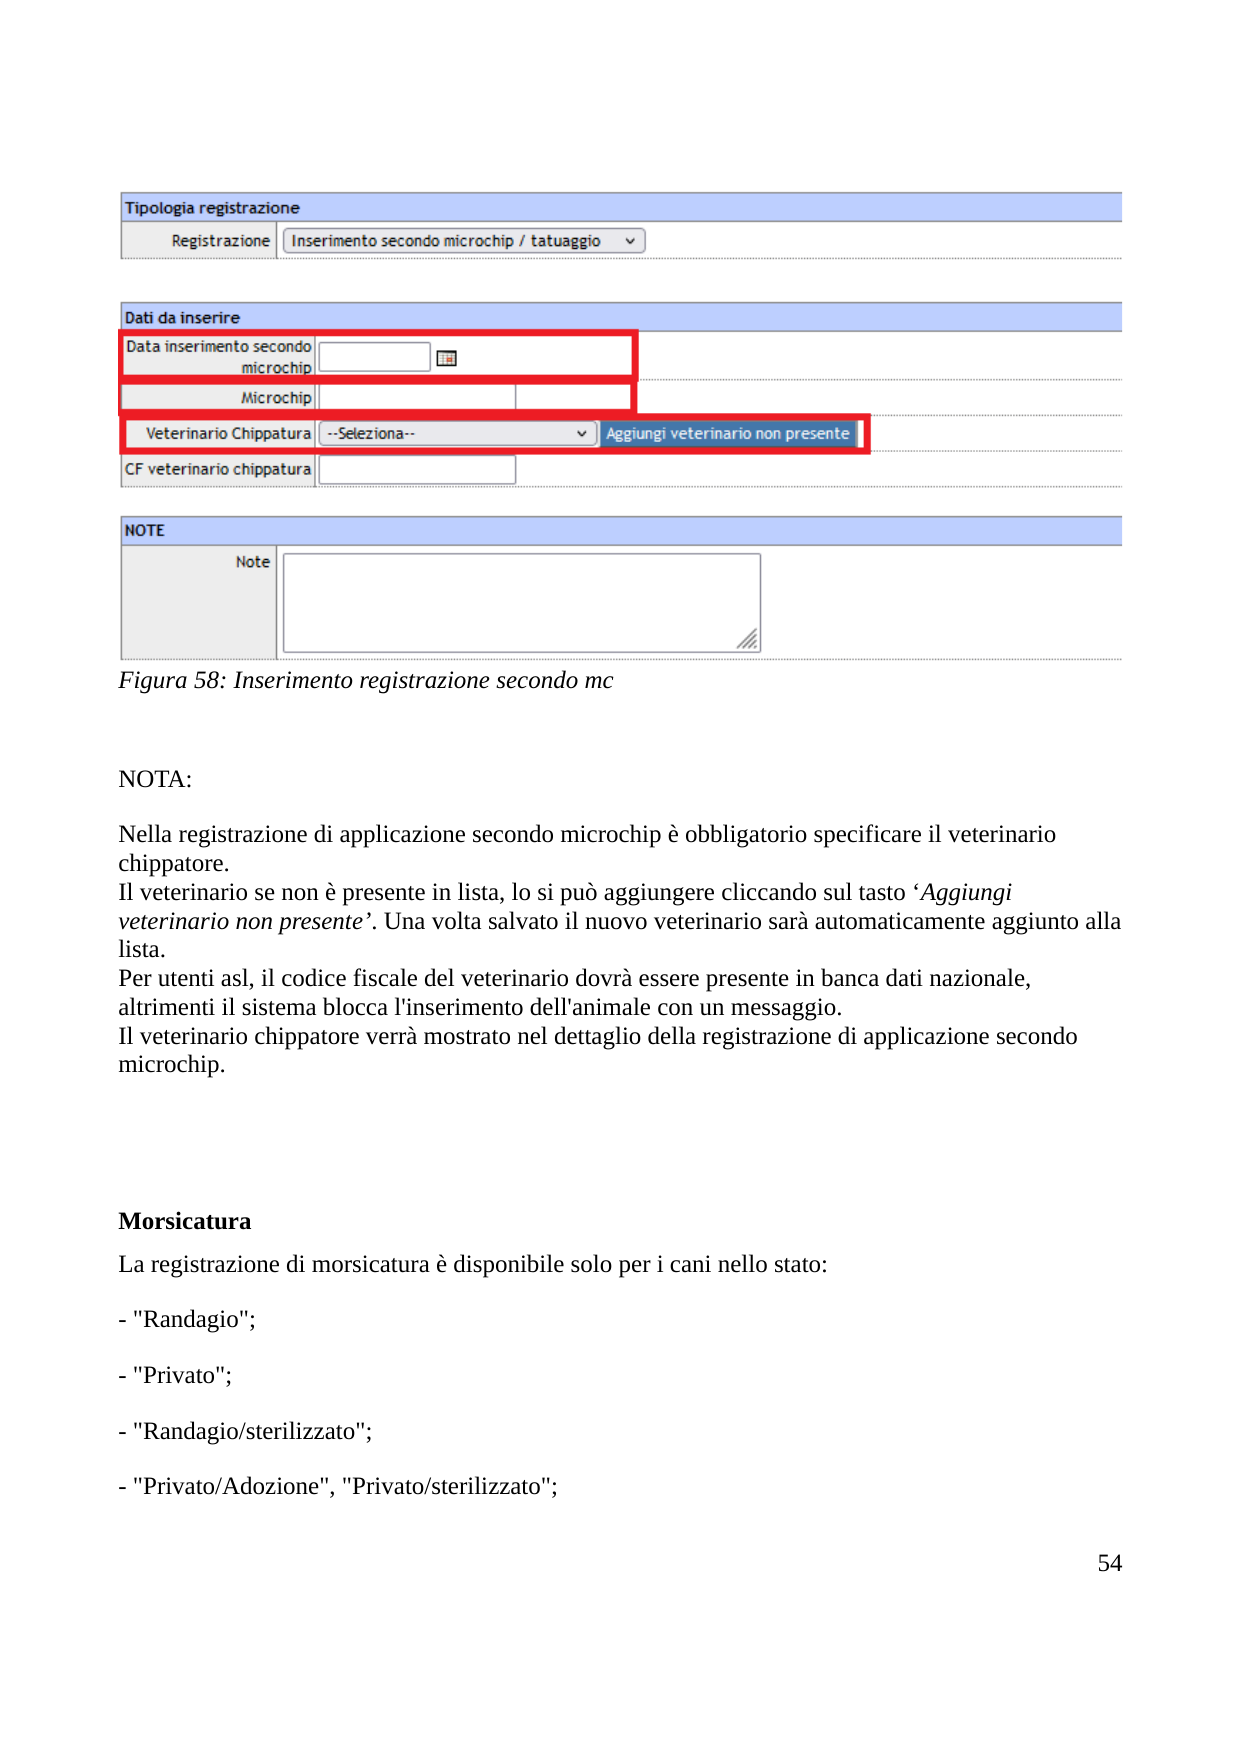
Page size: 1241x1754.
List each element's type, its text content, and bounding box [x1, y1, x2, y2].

text Il veterinario se non è presente in lista, lo si può aggiungere cliccando sul tasto ‘Aggiungi veterinario non presente’. Una volta salvato il nuovo veterinario sarà automaticamente aggiunto alla lista. [118, 877, 1122, 963]
text Per utenti asl, il codice fiscale del veterinario dovrà essere presente in banca dati nazionale, altrimenti il sistema blocca l'inserimento dell'animale con un messaggio. [118, 963, 1122, 1021]
text Nella registrazione di applicazione secondo microchip è obbligatorio specificare il veterinario chippatore. [118, 819, 1122, 877]
text NOTA: [118, 764, 1122, 793]
text - "Randagio/sterilizzato"; [118, 1416, 1122, 1444]
picture [118, 188, 1123, 666]
text - "Privato/Adozione", "Privato/sterilizzato"; [118, 1471, 1122, 1500]
text Figura 58: Inserimento registrazione secondo mc [118, 666, 1122, 694]
text - "Randagio"; [118, 1304, 1122, 1333]
text Il veterinario chippatore verrà mostrato nel dettaglio della registrazione di applicazione secondo microchip. [118, 1021, 1122, 1078]
text - "Privato"; [118, 1360, 1122, 1389]
text Morsicatura La registrazione di morsicatura è disponibile solo per i cani nello stato: [118, 1163, 1122, 1278]
